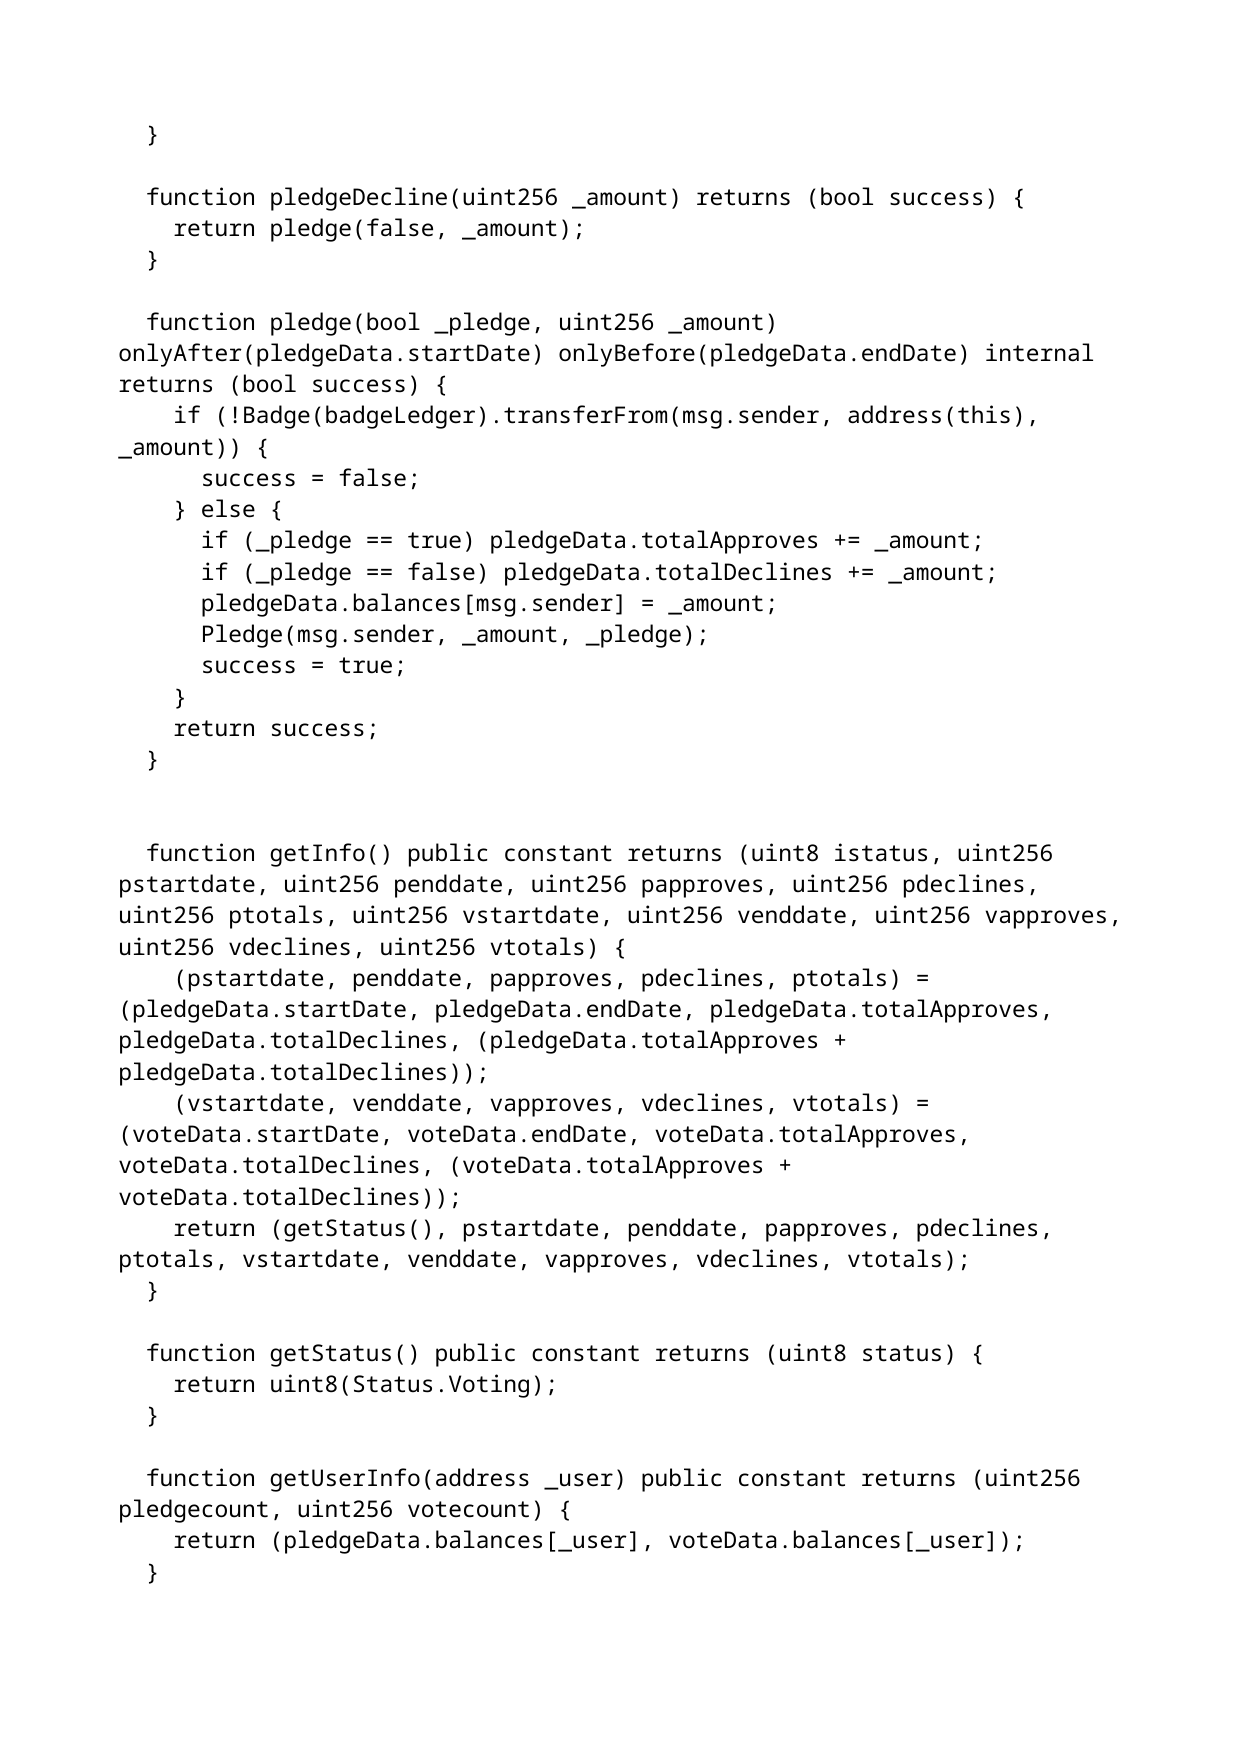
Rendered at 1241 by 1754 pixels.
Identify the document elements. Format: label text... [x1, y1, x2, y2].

text } [118, 118, 1122, 149]
text function getUserInfo(address _user) public constant returns (uint256 pledgecount, uint256 votecount) { [118, 1462, 1122, 1524]
text function pledgeDecline(uint256 _amount) returns (bool success) { [118, 181, 1122, 212]
text if (_pledge == false) pledgeData.totalDeclines += _amount; [118, 556, 1122, 587]
text (pstartdate, penddate, papproves, pdeclines, ptotals) = (pledgeData.startDate, pledgeData.endDate, pledgeData.totalApproves, pledgeData.totalDeclines, (pledgeData.totalApproves + pledgeData.totalDeclines)); [118, 962, 1122, 1087]
text return pledge(false, _amount); [118, 212, 1122, 243]
text return (pledgeData.balances[_user], voteData.balances[_user]); [118, 1524, 1122, 1556]
text } [118, 743, 1122, 774]
text } [118, 1399, 1122, 1431]
text } [118, 243, 1122, 274]
text return success; [118, 712, 1122, 743]
text if (_pledge == true) pledgeData.totalApproves += _amount; [118, 524, 1122, 556]
text } else { [118, 493, 1122, 524]
text function getInfo() public constant returns (uint8 istatus, uint256 pstartdate, uint256 penddate, uint256 papproves, uint256 pdeclines, uint256 ptotals, uint256 vstartdate, uint256 venddate, uint256 vapproves, uint256 vdeclines, uint256 vtotals) { [118, 837, 1122, 962]
text Pledge(msg.sender, _amount, _pledge); [118, 618, 1122, 649]
text } [118, 681, 1122, 712]
text return uint8(Status.Voting); [118, 1368, 1122, 1399]
text (vstartdate, venddate, vapproves, vdeclines, vtotals) = (voteData.startDate, voteData.endDate, voteData.totalApproves, voteData.totalDeclines, (voteData.totalApproves + voteData.totalDeclines)); [118, 1087, 1122, 1212]
text if (!Badge(badgeLedger).transferFrom(msg.sender, address(this), _amount)) { [118, 399, 1122, 462]
text function getStatus() public constant returns (uint8 status) { [118, 1337, 1122, 1368]
text return (getStatus(), pstartdate, penddate, papproves, pdeclines, ptotals, vstartdate, venddate, vapproves, vdeclines, vtotals); [118, 1212, 1122, 1274]
text success = true; [118, 649, 1122, 681]
text } [118, 1274, 1122, 1306]
text function pledge(bool _pledge, uint256 _amount) onlyAfter(pledgeData.startDate) onlyBefore(pledgeData.endDate) internal returns (bool success) { [118, 306, 1122, 399]
text } [118, 1556, 1122, 1587]
text success = false; [118, 462, 1122, 493]
text pledgeData.balances[msg.sender] = _amount; [118, 587, 1122, 618]
